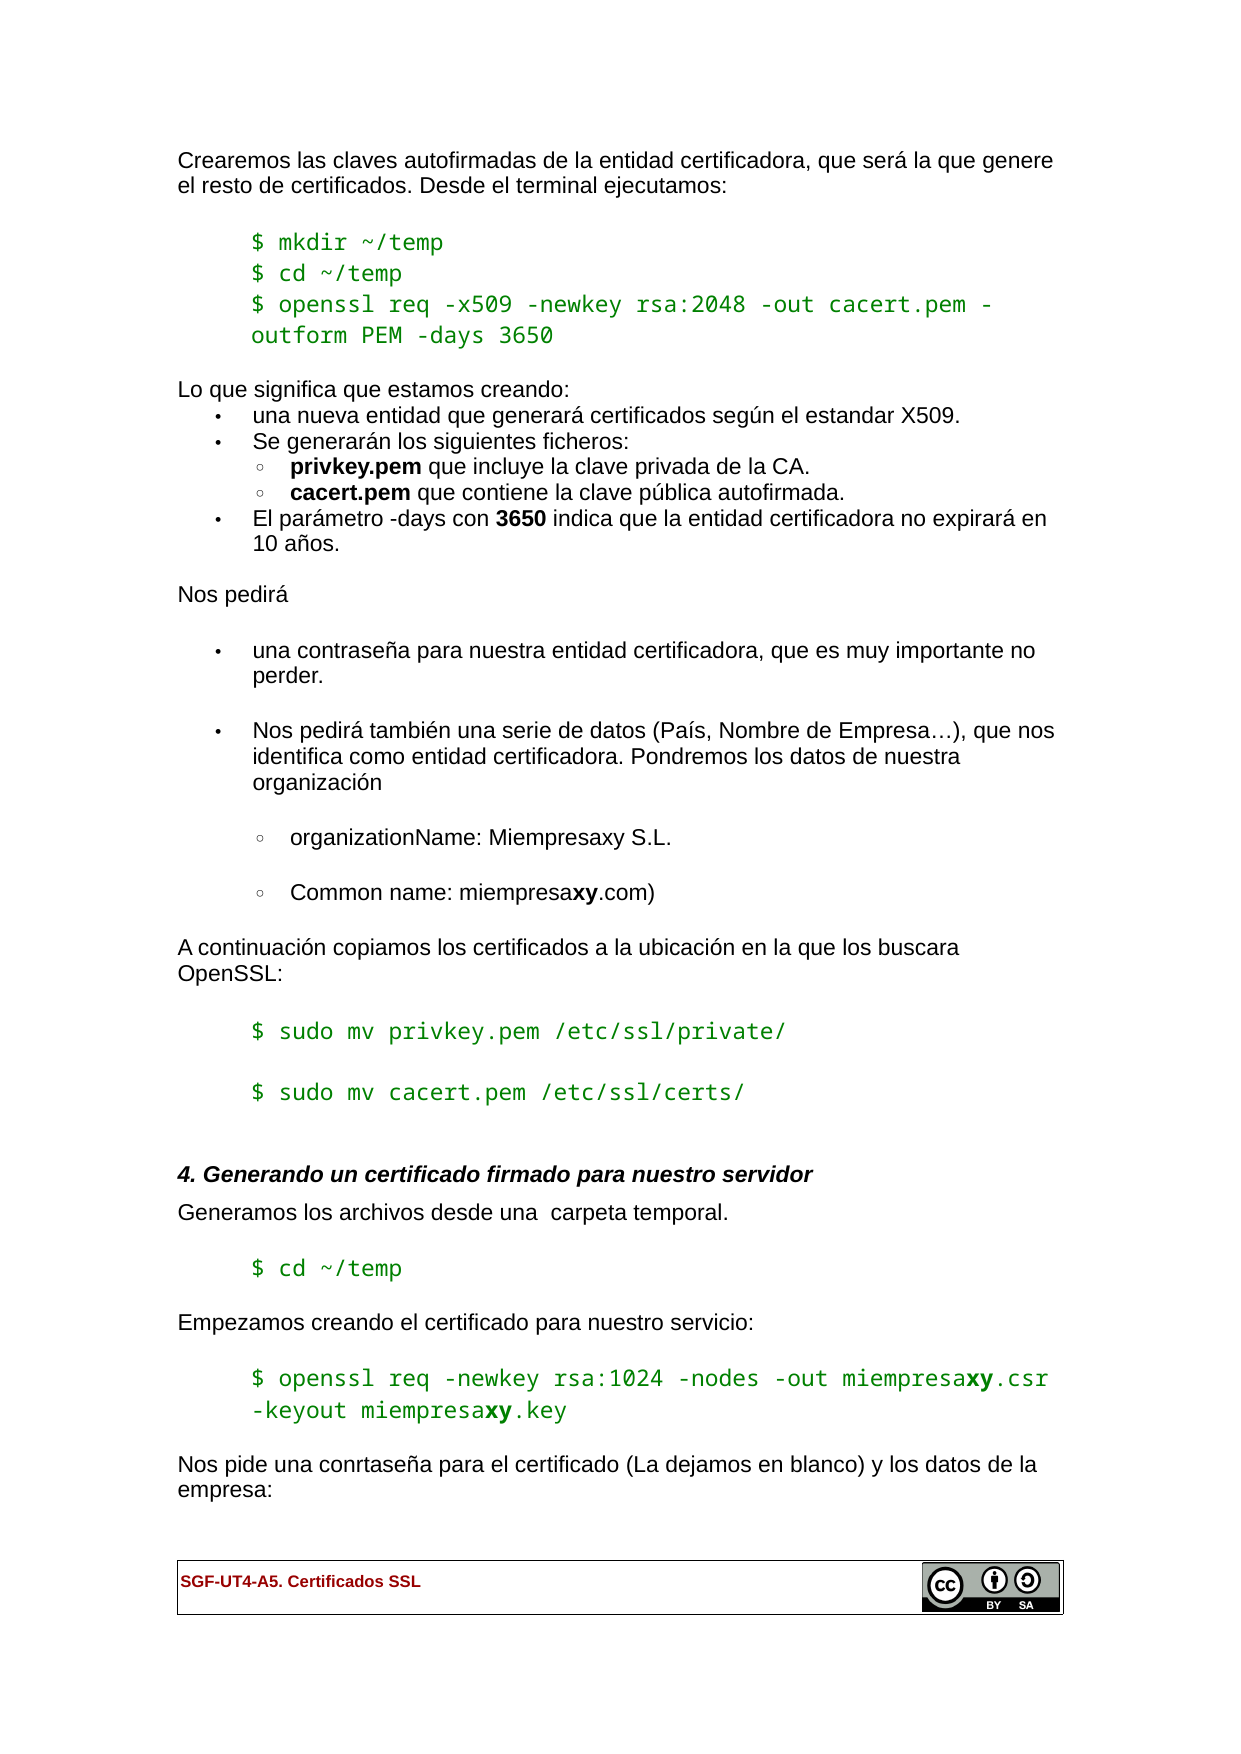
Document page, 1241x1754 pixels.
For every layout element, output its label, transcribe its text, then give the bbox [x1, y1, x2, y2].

text $ openssl req -newkey rsa:1024 -nodes -out miempresaxy.csr -keyout miempresaxy.key [251, 1362, 1063, 1425]
text $ openssl req -x509 -newkey rsa:2048 -out cacert.pem -outform PEM -days 3650 [251, 288, 1063, 351]
list una contraseña para nuestra entidad certificadora, que es muy importante no perder. [215, 637, 1063, 688]
text A continuación copiamos los certificados a la ubicación en la que los buscara OpenSSL: [177, 934, 1063, 986]
list Common name: miempresaxy.com) [252, 879, 1063, 905]
text Crearemos las claves autofirmadas de la entidad certificadora, que será la que genere el resto de certificados. Desde el terminal ejecutamos: [177, 148, 1063, 199]
list El parámetro -days con 3650 indica que la entidad certificadora no expirará en 10 años. [215, 505, 1063, 557]
text Empezamos creando el certificado para nuestro servicio: [177, 1310, 1063, 1336]
text $ sudo mv cacert.pem /etc/ssl/certs/ [251, 1076, 1063, 1107]
text Nos pide una conrtaseña para el certificado (La dejamos en blanco) y los datos de la empresa: [177, 1452, 1063, 1503]
text Lo que significa que estamos creando: [177, 377, 1063, 403]
text Generamos los archivos desde una carpeta temporal. [177, 1200, 1063, 1226]
text $ cd ~/temp [251, 257, 1063, 288]
text Nos pedirá [177, 582, 1063, 608]
list organizationName: Miempresaxy S.L. [252, 824, 1063, 850]
list privkey.pem que incluye la clave privada de la CA. [252, 454, 1063, 480]
text $ sudo mv privkey.pem /etc/ssl/private/ [251, 1015, 1063, 1047]
text $ mkdir ~/temp [251, 226, 1063, 257]
list Nos pedirá también una serie de datos (País, Nombre de Empresa…), que nos identifica como entidad certificadora. Pondremos los datos de nuestra organización [215, 718, 1063, 795]
list Se generarán los siguientes ficheros: [215, 428, 1063, 454]
text $ cd ~/temp [251, 1252, 1063, 1283]
subtitle 4. Generando un certificado firmado para nuestro servidor [177, 1162, 1063, 1187]
list una nueva entidad que generará certificados según el estandar X509. [215, 403, 1063, 428]
picture [922, 1562, 1060, 1612]
list cacert.pem que contiene la clave pública autofirmada. [252, 480, 1063, 505]
